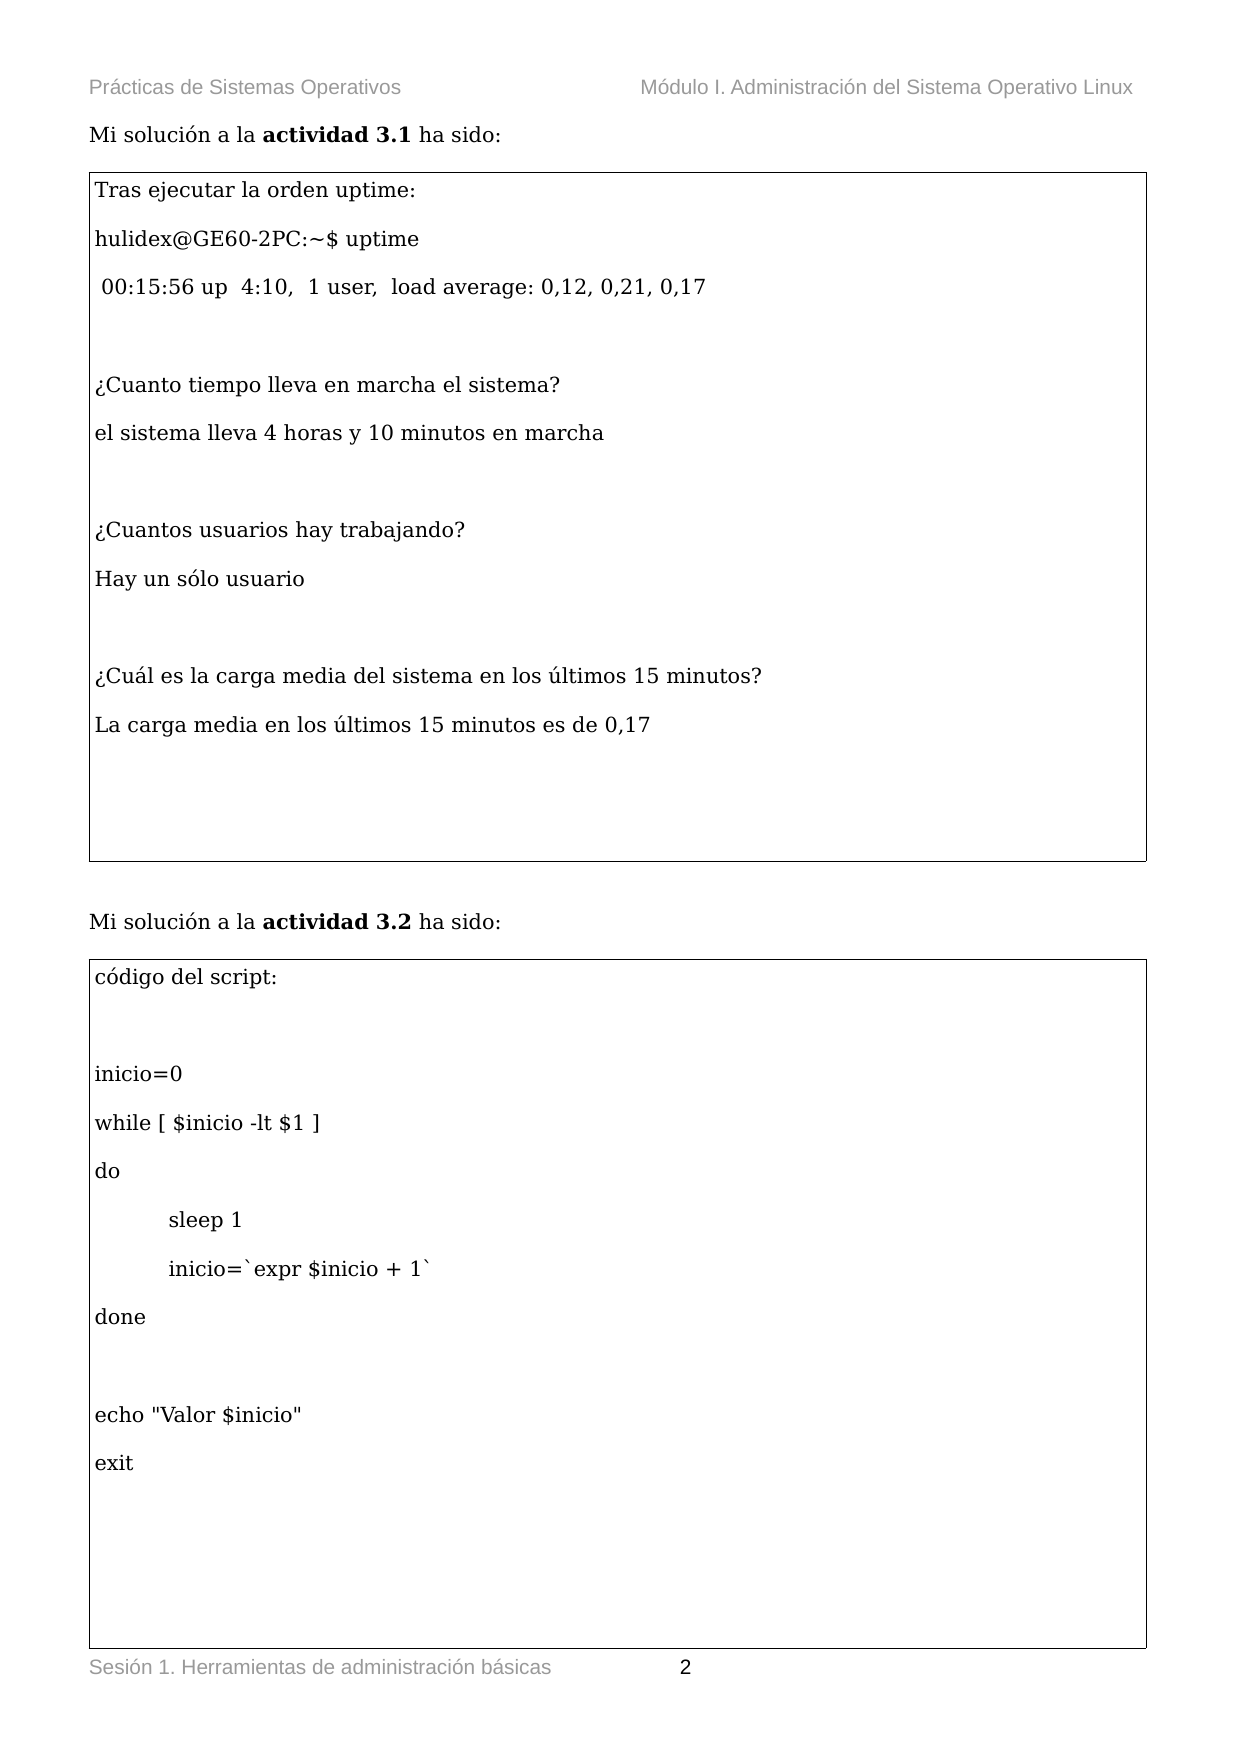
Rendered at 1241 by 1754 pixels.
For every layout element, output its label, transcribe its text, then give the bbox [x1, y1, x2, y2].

table_header código del script: inicio=0 while [ $inicio -lt $1 ] do sleep 1 inicio=`expr $inicio + 1` done echo "Valor $inicio" exit [90, 960, 1146, 1648]
text Mi solución a la actividad 3.1 ha sido: [89, 123, 1146, 148]
text Mi solución a la actividad 3.2 ha sido: [89, 910, 1146, 934]
table_header Tras ejecutar la orden uptime: hulidex@GE60-2PC:~$ uptime 00:15:56 up 4:10, 1 user, load average: 0,12, 0,21, 0,17 ¿Cuanto tiempo lleva en marcha el sistema? el sistema lleva 4 horas y 10 minutos en marcha ¿Cuantos usuarios hay trabajando? Hay un sólo usuario ¿Cuál es la carga media del sistema en los últimos 15 minutos? La carga media en los últimos 15 minutos es de 0,17 [90, 173, 1146, 861]
